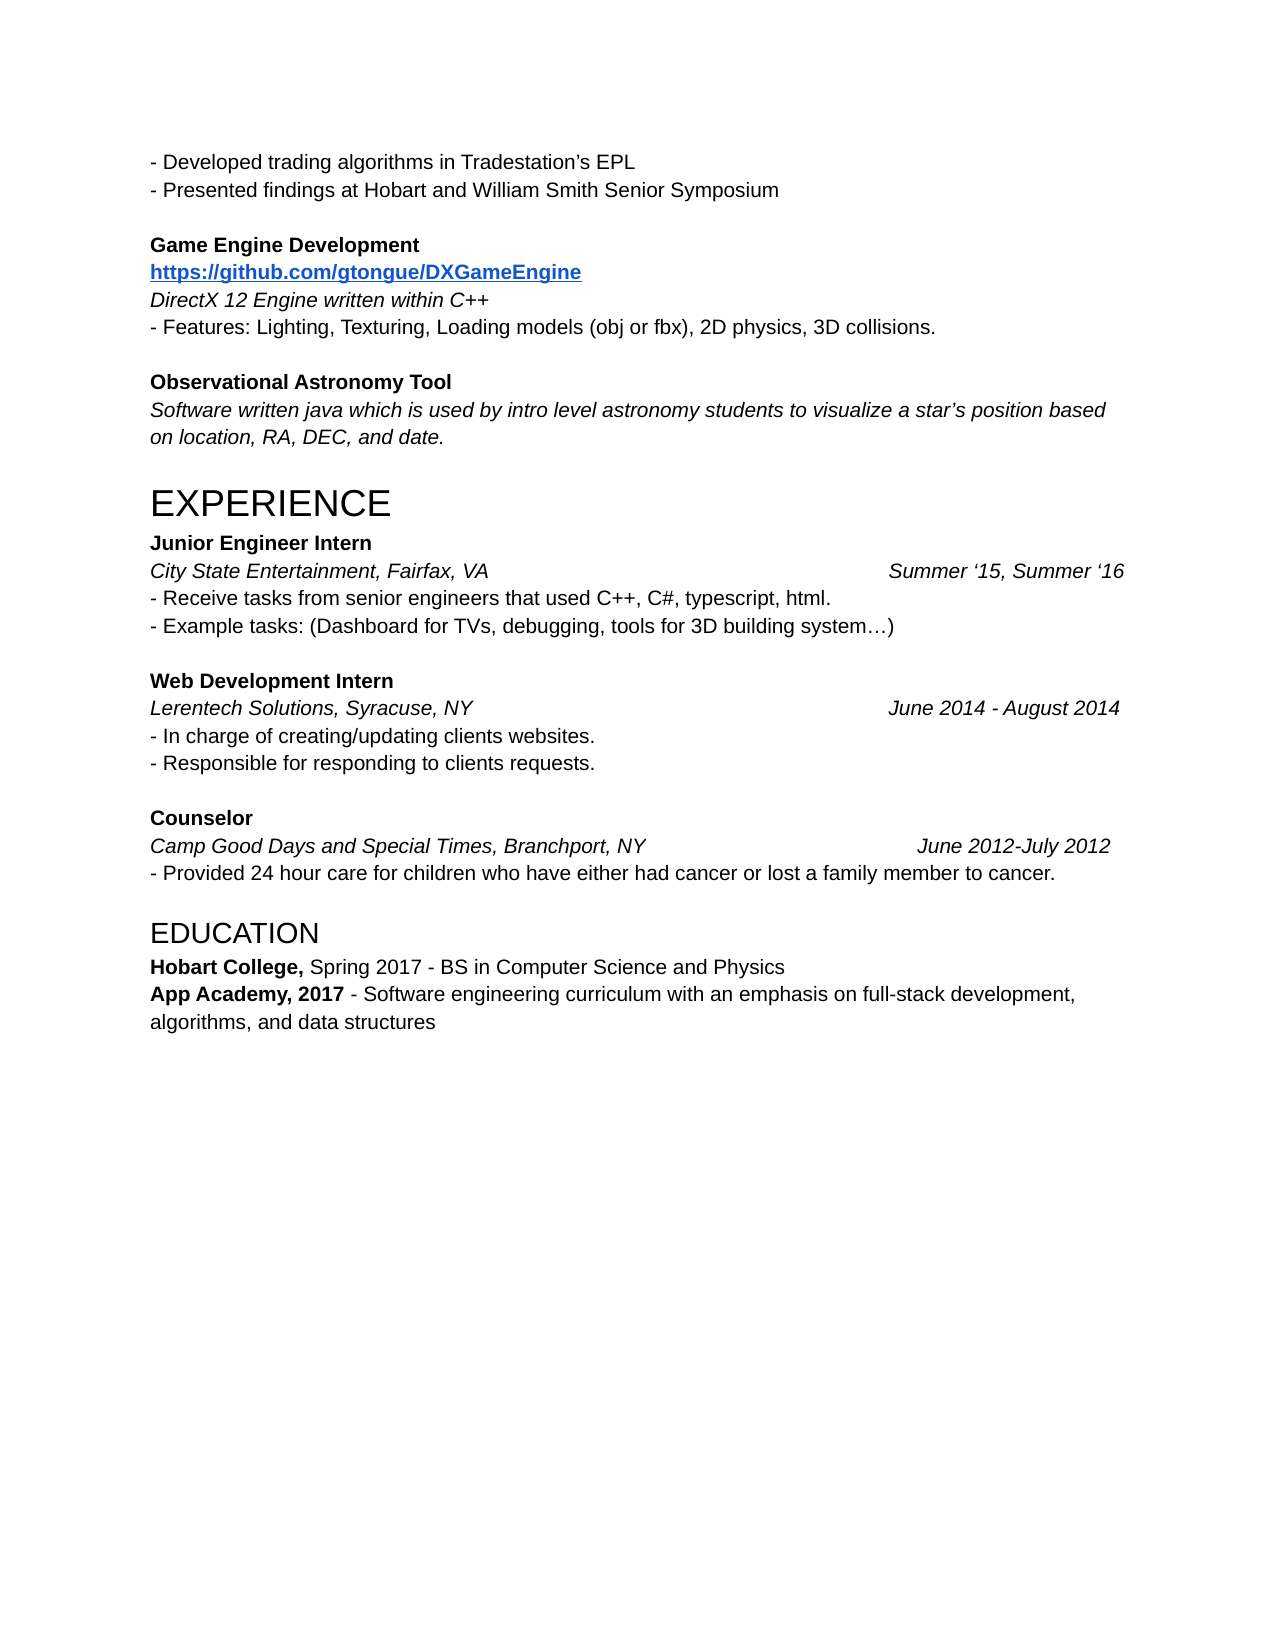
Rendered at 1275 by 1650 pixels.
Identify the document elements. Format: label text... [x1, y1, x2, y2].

text EDUCATION [150, 916, 1125, 949]
text - Example tasks: (Dashboard for TVs, debugging, tools for 3D building system…) [150, 613, 1125, 637]
text - Provided 24 hour care for children who have either had cancer or lost a family member to cancer. [150, 861, 1125, 885]
text Observational Astronomy Tool [150, 370, 1125, 394]
text - Presented findings at Hobart and William Smith Senior Symposium [150, 177, 1125, 201]
text - In charge of creating/updating clients websites. [150, 723, 1125, 747]
text - Developed trading algorithms in Tradestation’s EPL [150, 150, 1125, 174]
text Counselor [150, 806, 1125, 830]
text Junior Engineer Intern [150, 531, 1125, 555]
text Hobart College, Spring 2017 - BS in Computer Science and Physics [150, 954, 1125, 978]
text https://github.com/gtongue/DXGameEngine [150, 260, 1125, 284]
text EXPERIENCE [150, 481, 1125, 524]
text Software written java which is used by intro level astronomy students to visualize a star’s position based on location, RA, DEC, and date. [150, 397, 1125, 449]
text Game Engine Development [150, 232, 1125, 256]
text Camp Good Days and Special Times, Branchport, NY June 2012-July 2012 [150, 833, 1125, 857]
text Web Development Intern [150, 668, 1125, 692]
text DirectX 12 Engine written within C++ [150, 287, 1125, 311]
text Lerentech Solutions, Syracuse, NY June 2014 - August 2014 [150, 696, 1125, 720]
text - Responsible for responding to clients requests. [150, 751, 1125, 775]
text App Academy, 2017 - Software engineering curriculum with an emphasis on full-stack development, algorithms, and data structures [150, 982, 1125, 1033]
text - Features: Lighting, Texturing, Loading models (obj or fbx), 2D physics, 3D collisions. [150, 315, 1125, 339]
text City State Entertainment, Fairfax, VA Summer ‘15, Summer ‘16 [150, 558, 1125, 582]
text - Receive tasks from senior engineers that used C++, C#, typescript, html. [150, 586, 1125, 610]
